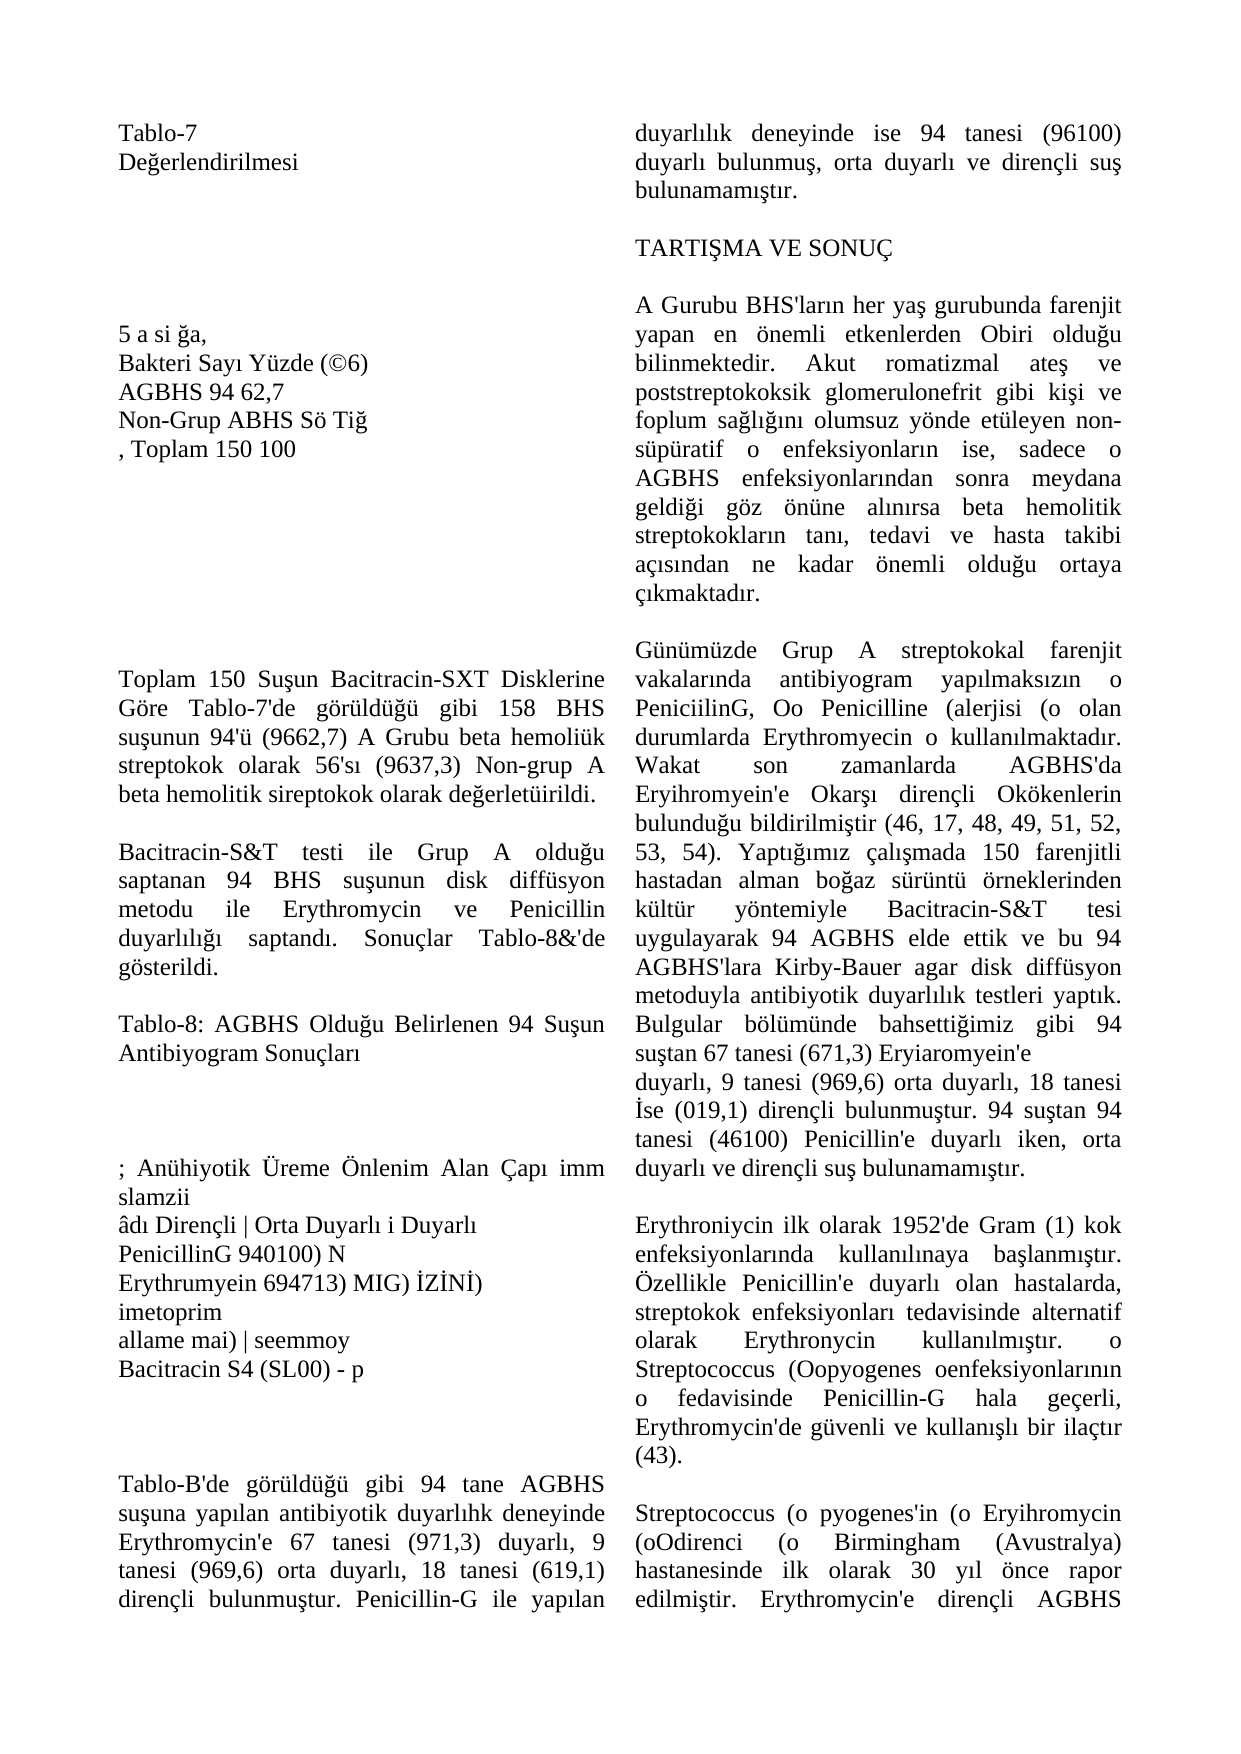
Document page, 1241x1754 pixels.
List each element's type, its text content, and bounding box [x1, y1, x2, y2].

text âdı Dirençli | Orta Duyarlı i Duyarlı [118, 1211, 605, 1239]
text ; Anühiyotik Üreme Önlenim Alan Çapı imm slamzii [118, 1153, 605, 1211]
text imetoprim [118, 1297, 605, 1326]
text Tablo-B'de görüldüğü gibi 94 tane AGBHS suşuna yapılan antibiyotik duyarlıhk deneyinde Erythromycin'e 67 tanesi (971,3) duyarlı, 9 tanesi (969,6) orta duyarlı, 18 tanesi (619,1) dirençli bulunmuştur. Penicillin-G ile yapılan [118, 1469, 605, 1613]
text Toplam 150 Suşun Bacitracin-SXT Disklerine Göre Tablo-7'de görüldüğü gibi 158 BHS suşunun 94'ü (9662,7) A Grubu beta hemoliük streptokok olarak 56'sı (9637,3) Non-grup A beta hemolitik sireptokok olarak değerletüirildi. [118, 664, 605, 808]
text Non-Grup ABHS Sö Tiğ [118, 406, 605, 434]
text Erythroniycin ilk olarak 1952'de Gram (1) kok enfeksiyonlarında kullanılınaya başlanmıştır. Özellikle Penicillin'e duyarlı olan hastalarda, streptokok enfeksiyonları tedavisinde alternatif olarak Erythronycin kullanılmıştır. o Streptococcus (Oopyogenes oenfeksiyonlarının o fedavisinde Penicillin-G hala geçerli, Erythromycin'de güvenli ve kullanışlı bir ilaçtır (43). [635, 1211, 1122, 1469]
text Günümüzde Grup A streptokokal farenjit vakalarında antibiyogram yapılmaksızın o PeniciilinG, Oo Penicilline (alerjisi (o olan durumlarda Erythromyecin o kullanılmaktadır. Wakat son zamanlarda AGBHS'da Eryihromyein'e Okarşı dirençli Okökenlerin bulunduğu bildirilmiştir (46, 17, 48, 49, 51, 52, 53, 54). Yaptığımız çalışmada 150 farenjitli hastadan alman boğaz sürüntü örneklerinden kültür yöntemiyle Bacitracin-S&T tesi uygulayarak 94 AGBHS elde ettik ve bu 94 AGBHS'lara Kirby-Bauer agar disk diffüsyon metoduyla antibiyotik duyarlılık testleri yaptık. Bulgular bölümünde bahsettiğimiz gibi 94 suştan 67 tanesi (671,3) Eryiaromyein'e [635, 636, 1122, 1067]
text duyarlılık deneyinde ise 94 tanesi (96100) duyarlı bulunmuş, orta duyarlı ve dirençli suş bulunamamıştır. [635, 118, 1122, 204]
text Bakteri Sayı Yüzde (©6) [118, 348, 605, 377]
text , Toplam 150 100 [118, 434, 605, 463]
text PenicillinG 940100) N [118, 1239, 605, 1268]
text allame mai) | seemmoy [118, 1326, 605, 1354]
text Bacitracin S4 (SL00) - p [118, 1354, 605, 1383]
text Tablo-7 [118, 118, 605, 147]
text 5 a si ğa, [118, 319, 605, 348]
text AGBHS 94 62,7 [118, 377, 605, 406]
text A Gurubu BHS'ların her yaş gurubunda farenjit yapan en önemli etkenlerden Obiri olduğu bilinmektedir. Akut romatizmal ateş ve poststreptokoksik glomerulonefrit gibi kişi ve foplum sağlığını olumsuz yönde etüleyen non-süpüratif o enfeksiyonların ise, sadece o AGBHS enfeksiyonlarından sonra meydana geldiği göz önüne alınırsa beta hemolitik streptokokların tanı, tedavi ve hasta takibi açısından ne kadar önemli olduğu ortaya çıkmaktadır. [635, 291, 1122, 607]
text TARTIŞMA VE SONUÇ [635, 233, 1122, 262]
text Tablo-8: AGBHS Olduğu Belirlenen 94 Suşun Antibiyogram Sonuçları [118, 1009, 605, 1067]
text Streptococcus (o pyogenes'in (o Eryihromycin (oOdirenci (o Birmingham (Avustralya) hastanesinde ilk olarak 30 yıl önce rapor edilmiştir. Erythromycin'e dirençli AGBHS [635, 1498, 1122, 1613]
text Bacitracin-S&T testi ile Grup A olduğu saptanan 94 BHS suşunun disk diffüsyon metodu ile Erythromycin ve Penicillin duyarlılığı saptandı. Sonuçlar Tablo-8&'de gösterildi. [118, 837, 605, 981]
text duyarlı, 9 tanesi (969,6) orta duyarlı, 18 tanesi İse (019,1) dirençli bulunmuştur. 94 suştan 94 tanesi (46100) Penicillin'e duyarlı iken, orta duyarlı ve dirençli suş bulunamamıştır. [635, 1067, 1122, 1182]
text Değerlendirilmesi [118, 147, 605, 176]
text Erythrumyein 694713) MIG) İZİNİ) [118, 1268, 605, 1297]
